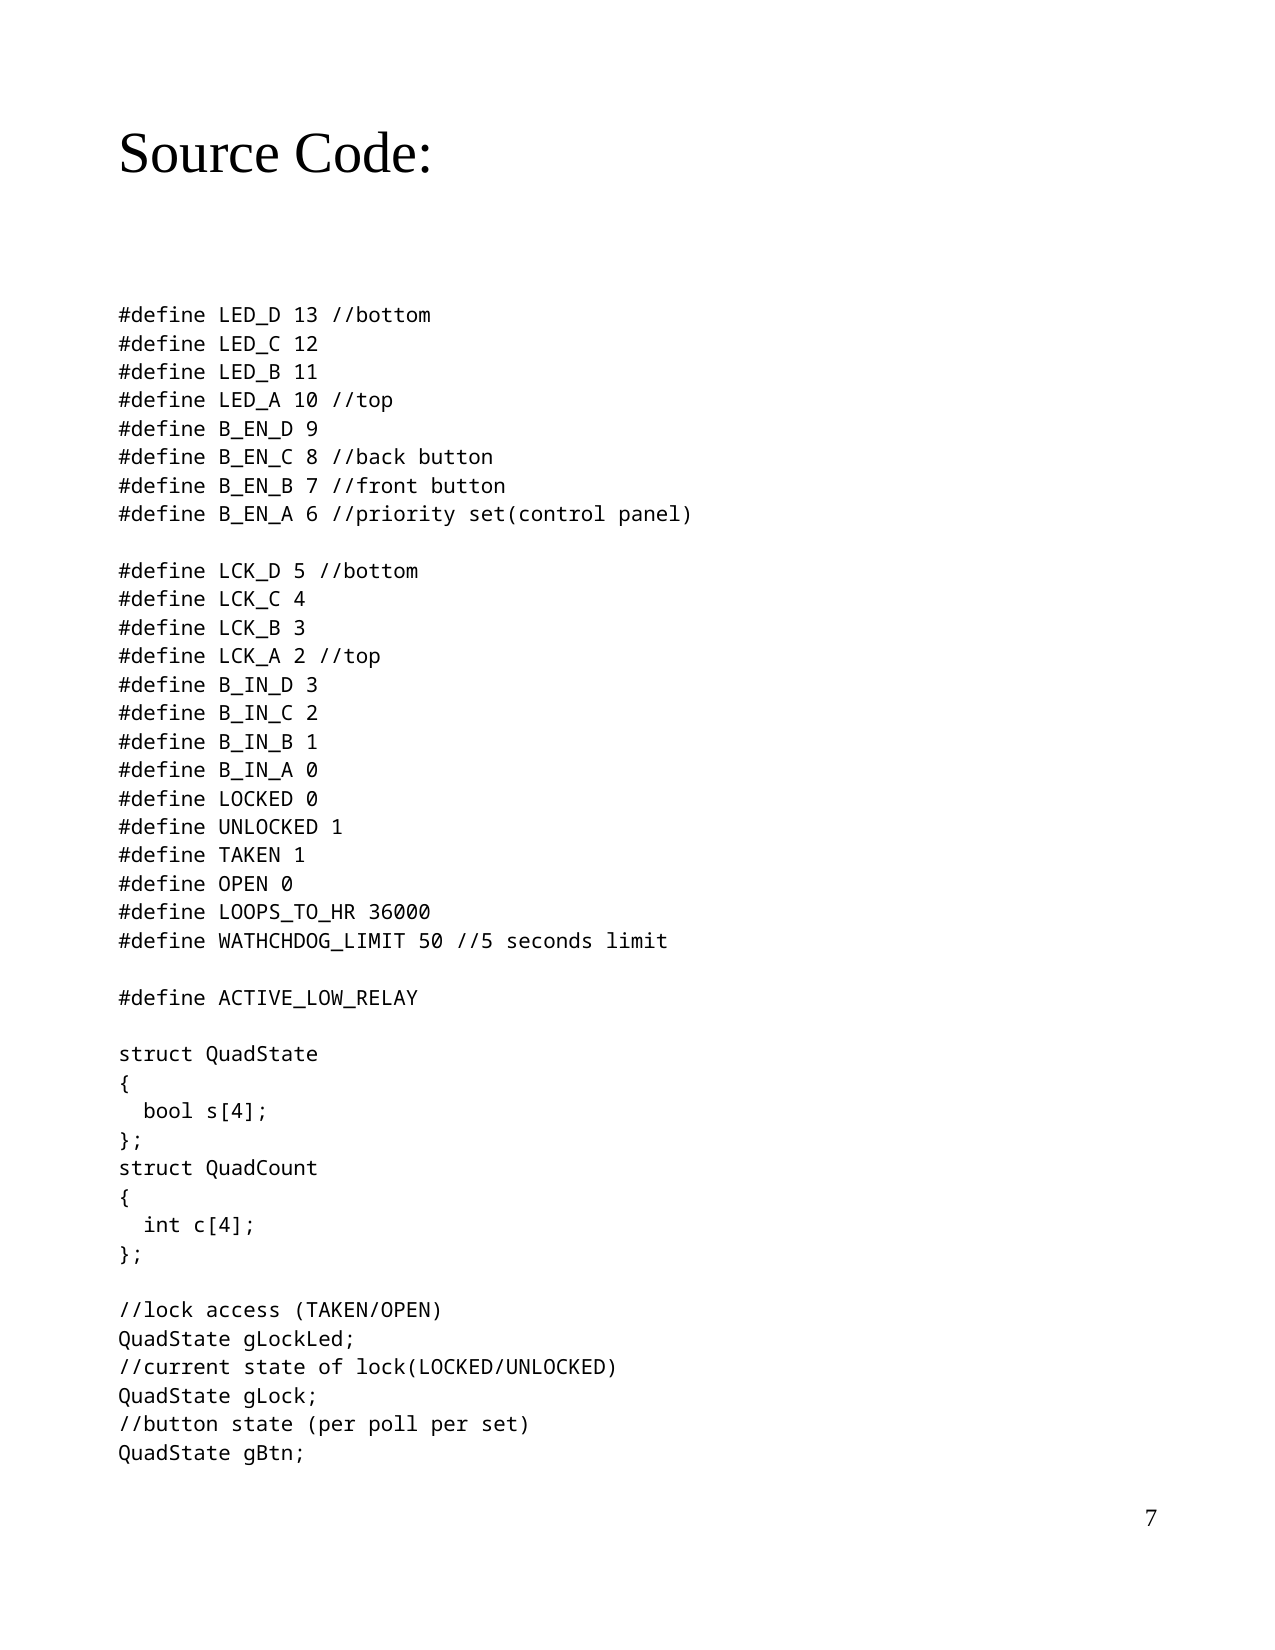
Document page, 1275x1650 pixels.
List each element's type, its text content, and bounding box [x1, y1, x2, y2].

text #define LOOPS_TO_HR 36000 [118, 897, 1157, 926]
text #define LED_A 10 //top [118, 386, 1157, 414]
text #define LCK_B 3 [118, 613, 1157, 641]
text }; [118, 1125, 1157, 1153]
text QuadState gLock; [118, 1381, 1157, 1409]
text #define UNLOCKED 1 [118, 812, 1157, 841]
text #define B_EN_C 8 //back button [118, 442, 1157, 471]
text { [118, 1068, 1157, 1096]
text #define B_EN_D 9 [118, 414, 1157, 442]
text #define LCK_A 2 //top [118, 641, 1157, 670]
text QuadState gLockLed; [118, 1324, 1157, 1352]
text struct QuadCount [118, 1153, 1157, 1182]
text #define B_EN_B 7 //front button [118, 471, 1157, 499]
text bool s[4]; [118, 1096, 1157, 1125]
text #define B_IN_C 2 [118, 698, 1157, 727]
text #define TAKEN 1 [118, 841, 1157, 869]
text #define B_EN_A 6 //priority set(control panel) [118, 499, 1157, 528]
text #define LED_C 12 [118, 329, 1157, 357]
text //current state of lock(LOCKED/UNLOCKED) [118, 1352, 1157, 1381]
text struct QuadState [118, 1039, 1157, 1068]
text #define B_IN_A 0 [118, 755, 1157, 784]
text #define LOCKED 0 [118, 784, 1157, 812]
text //button state (per poll per set) [118, 1409, 1157, 1438]
text #define OPEN 0 [118, 869, 1157, 897]
text }; [118, 1239, 1157, 1267]
text { [118, 1182, 1157, 1210]
text Source Code: [118, 118, 1157, 185]
text QuadState gBtn; [118, 1438, 1157, 1466]
text int c[4]; [118, 1210, 1157, 1239]
text #define WATHCHDOG_LIMIT 50 //5 seconds limit [118, 926, 1157, 954]
text #define B_IN_B 1 [118, 727, 1157, 755]
text //lock access (TAKEN/OPEN) [118, 1296, 1157, 1324]
text #define LCK_D 5 //bottom [118, 556, 1157, 584]
text #define ACTIVE_LOW_RELAY [118, 983, 1157, 1011]
text #define LED_B 11 [118, 357, 1157, 386]
text #define LCK_C 4 [118, 584, 1157, 613]
text #define B_IN_D 3 [118, 670, 1157, 698]
text #define LED_D 13 //bottom [118, 300, 1157, 329]
